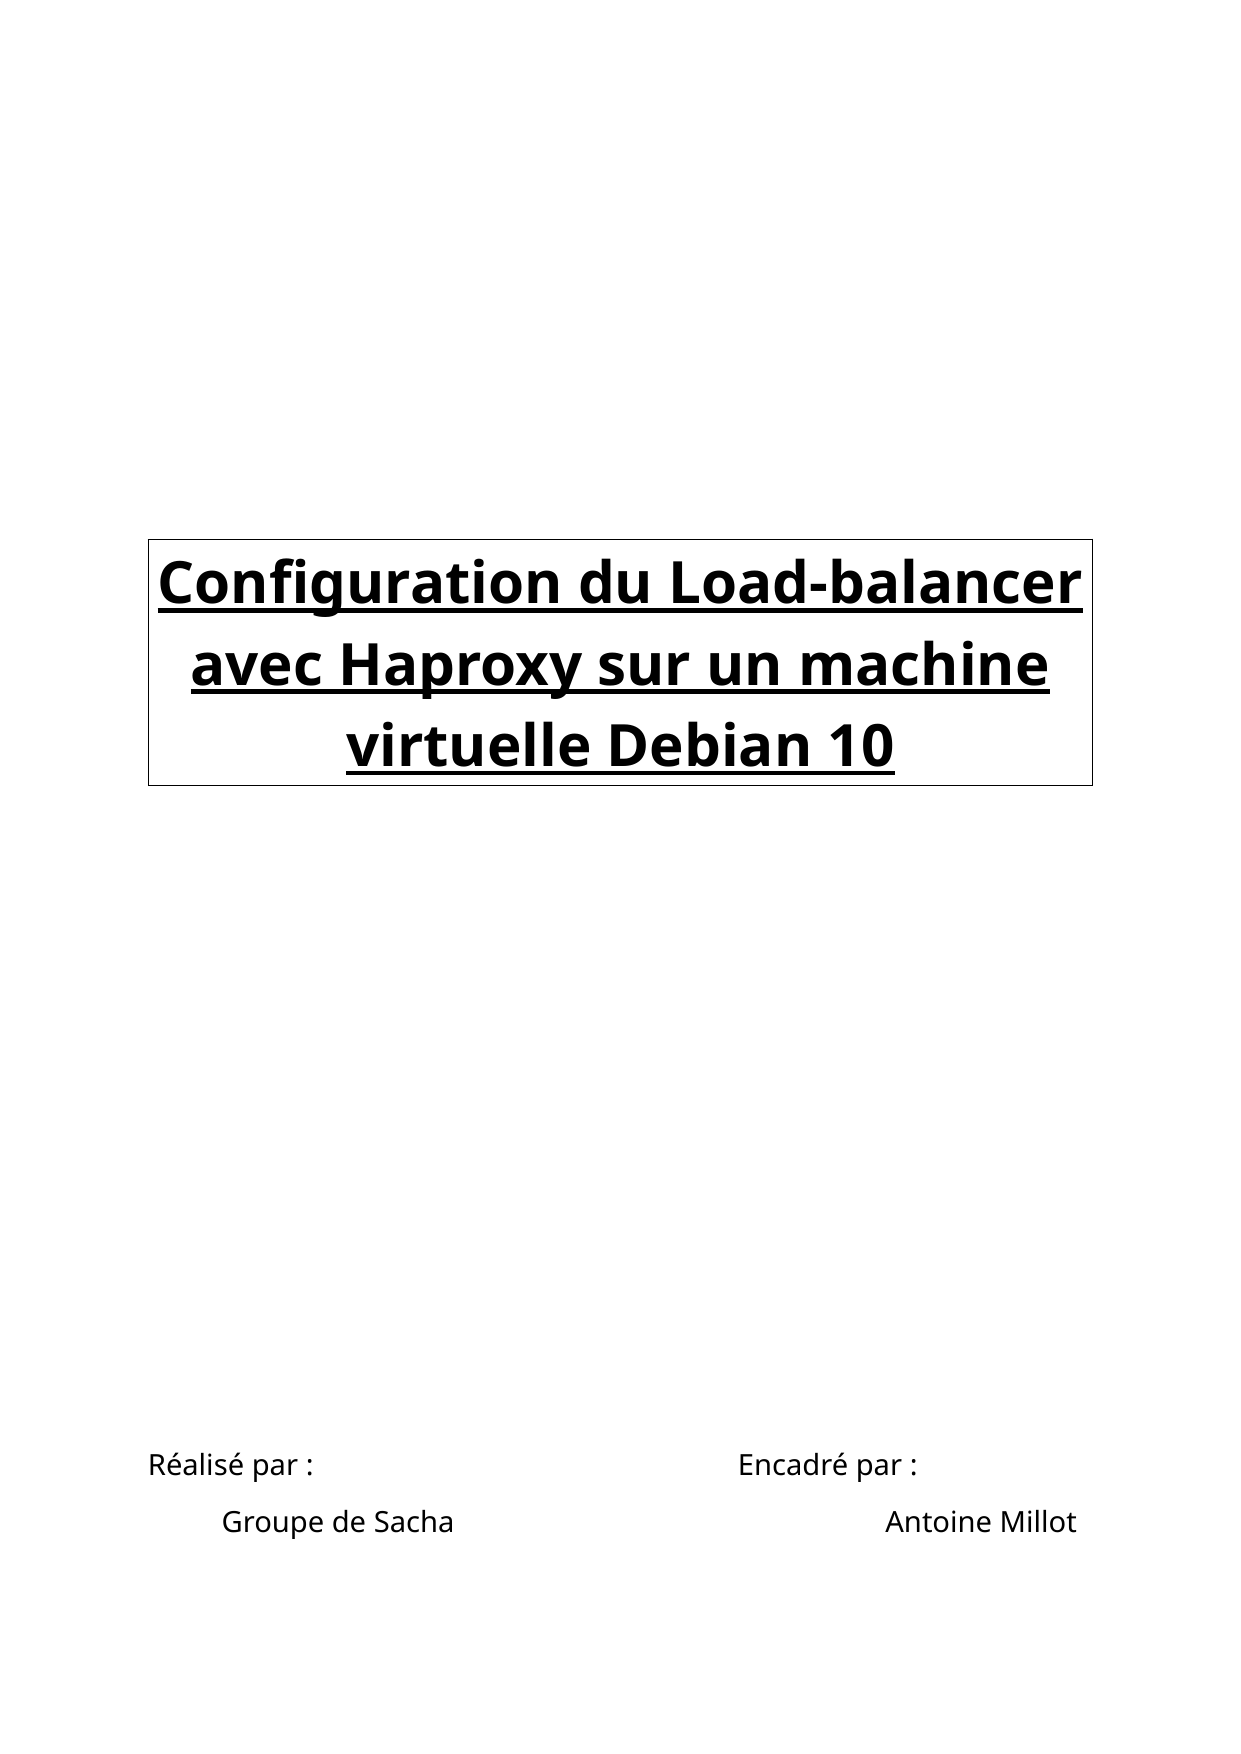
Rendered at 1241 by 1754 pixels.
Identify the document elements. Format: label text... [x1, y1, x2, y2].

text Groupe de Sacha Antoine Millot [221, 1501, 1093, 1541]
text Configuration du Load-balancer avec Haproxy sur un machine virtuelle Debian 10 [149, 540, 1092, 785]
text Réalisé par : Encadré par : [148, 1444, 1093, 1484]
